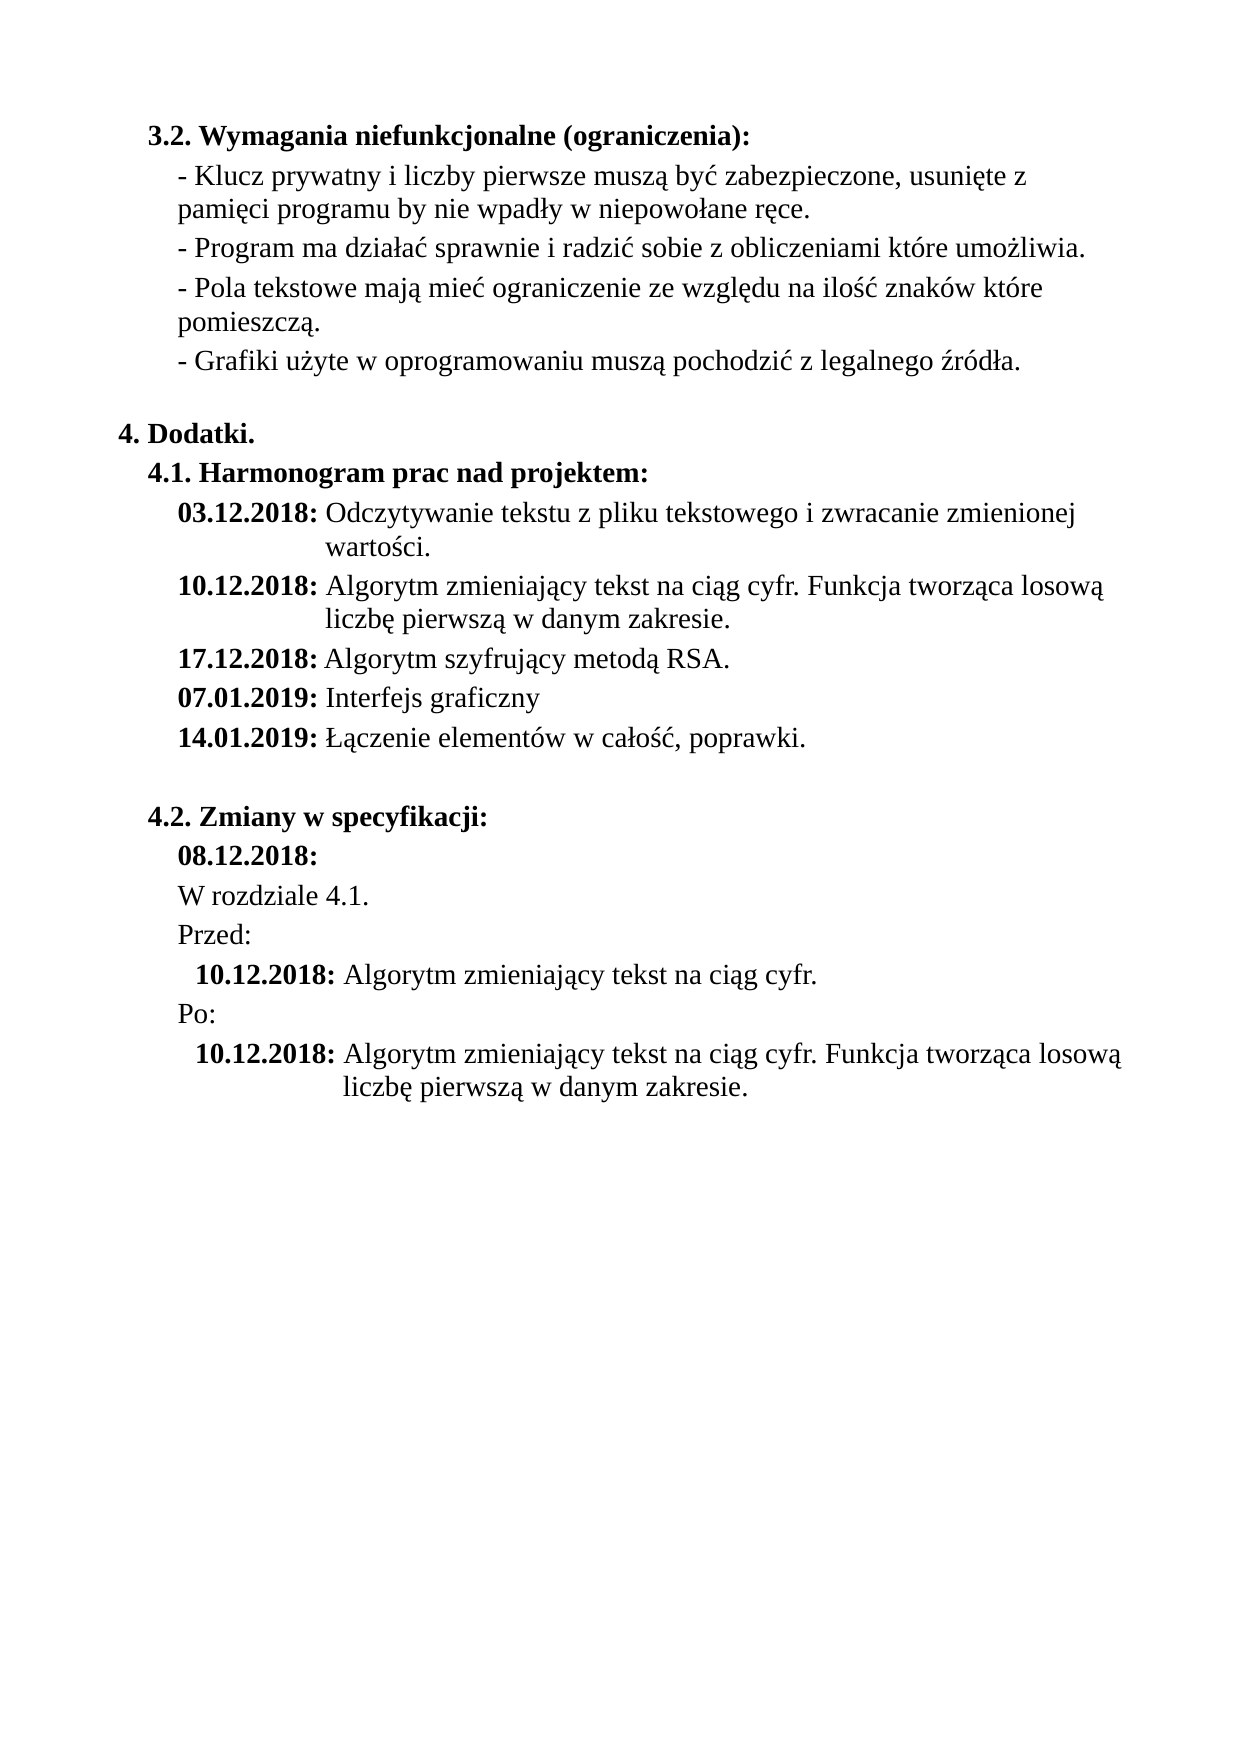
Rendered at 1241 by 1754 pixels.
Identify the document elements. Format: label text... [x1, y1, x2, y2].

text - Program ma działać sprawnie i radzić sobie z obliczeniami które umożliwia. [177, 231, 1122, 264]
text 03.12.2018: Odczytywanie tekstu z pliku tekstowego i zwracanie zmienionej wartości. [177, 495, 1122, 562]
text 4.2. Zmiany w specyfikacji: [148, 799, 1122, 833]
text - Klucz prywatny i liczby pierwsze muszą być zabezpieczone, usunięte z pamięci programu by nie wpadły w niepowołane ręce. [177, 158, 1122, 225]
text Przed: [177, 917, 1122, 951]
text 10.12.2018: Algorytm zmieniający tekst na ciąg cyfr. Funkcja tworząca losową liczbę pierwszą w danym zakresie. [195, 1036, 1122, 1103]
text 10.12.2018: Algorytm zmieniający tekst na ciąg cyfr. [195, 957, 1122, 991]
text 14.01.2019: Łączenie elementów w całość, poprawki. [177, 720, 1122, 754]
text 07.01.2019: Interfejs graficzny [177, 681, 1122, 714]
text 08.12.2018: [177, 838, 1122, 872]
text 17.12.2018: Algorytm szyfrujący metodą RSA. [177, 641, 1122, 675]
text Po: [177, 996, 1122, 1030]
text 3.2. Wymagania niefunkcjonalne (ograniczenia): [148, 118, 1122, 152]
text - Grafiki użyte w oprogramowaniu muszą pochodzić z legalnego źródła. [177, 343, 1122, 377]
text - Pola tekstowe mają mieć ograniczenie ze względu na ilość znaków które pomieszczą. [177, 270, 1122, 337]
text 4.1. Harmonogram prac nad projektem: [148, 456, 1122, 489]
text 4. Dodatki. [118, 416, 1122, 450]
text W rozdziale 4.1. [177, 878, 1122, 912]
text 10.12.2018: Algorytm zmieniający tekst na ciąg cyfr. Funkcja tworząca losową liczbę pierwszą w danym zakresie. [177, 568, 1122, 635]
